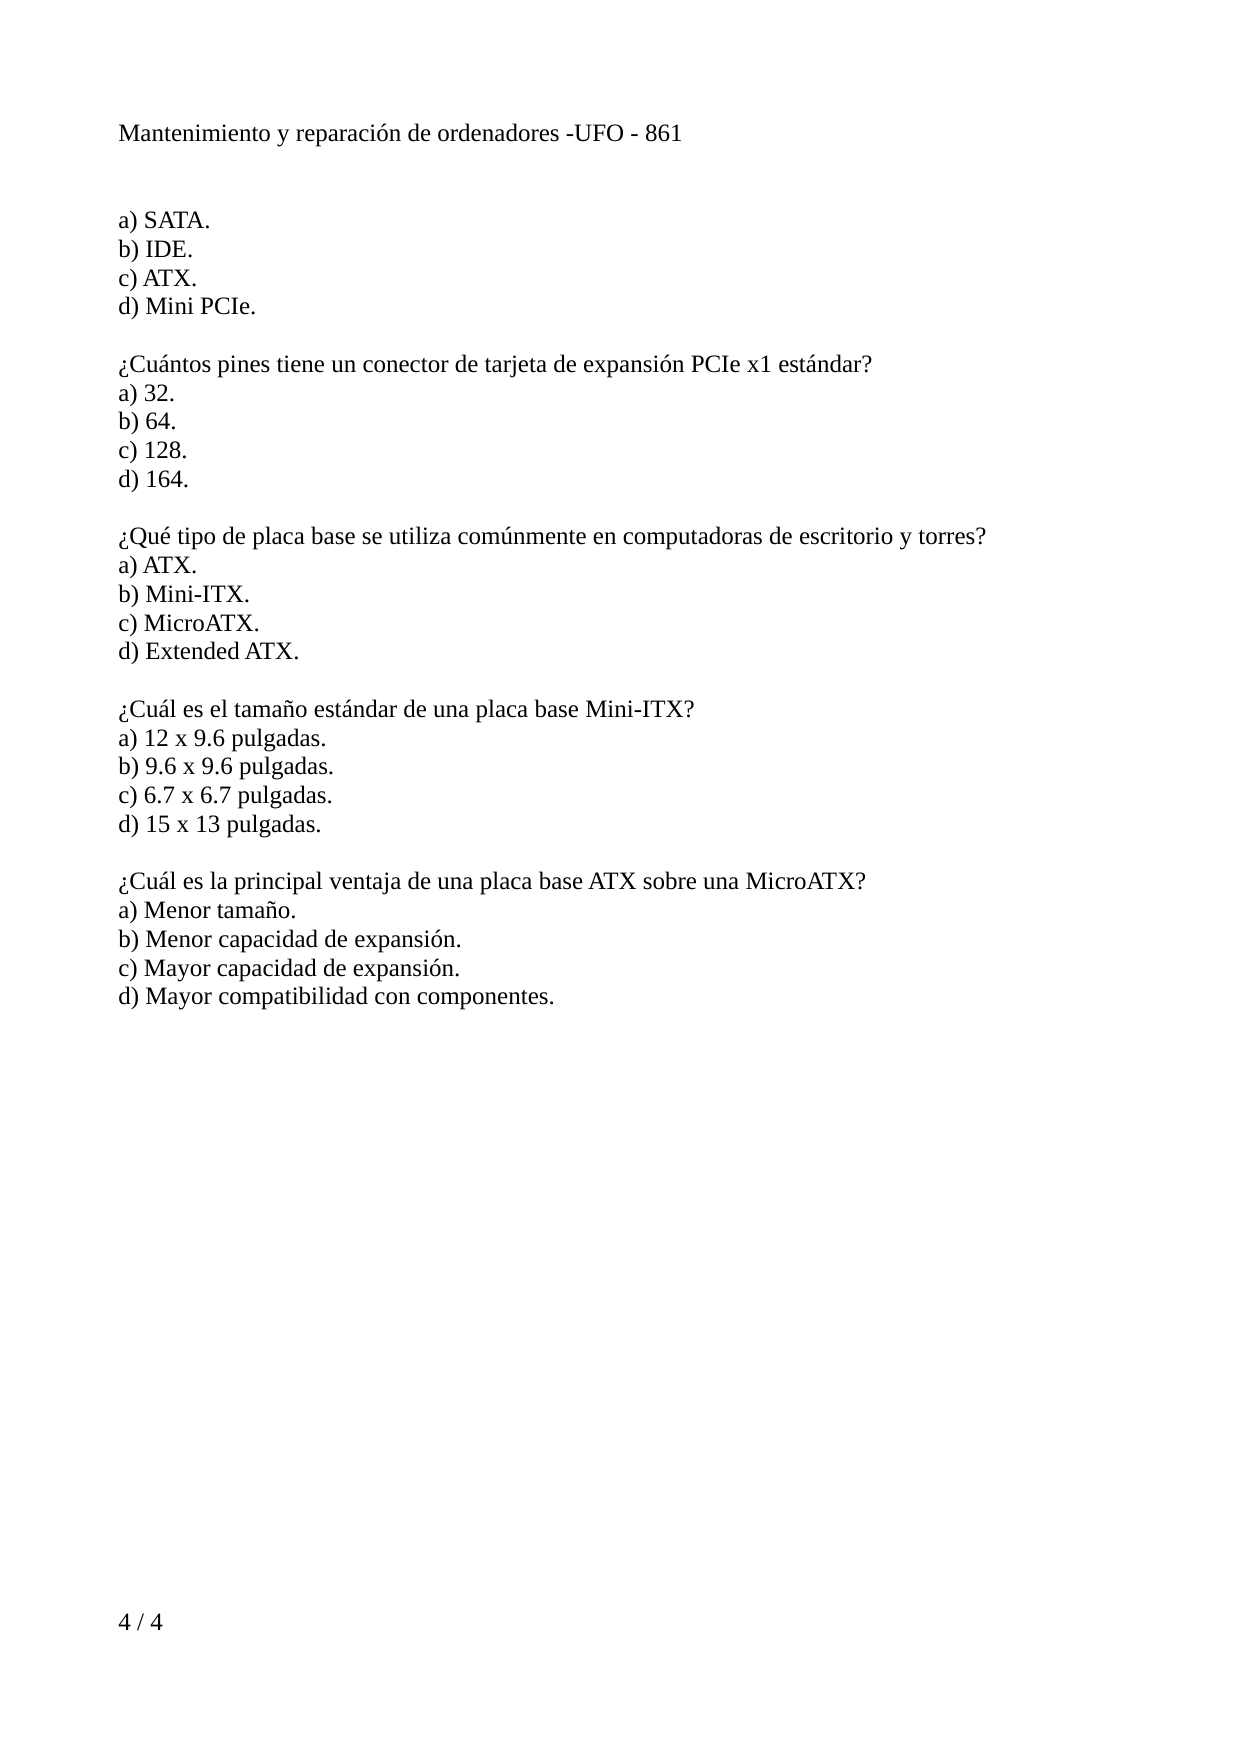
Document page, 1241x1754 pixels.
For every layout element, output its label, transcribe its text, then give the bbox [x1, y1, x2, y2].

text b) IDE. [118, 234, 1122, 263]
text ¿Cuál es la principal ventaja de una placa base ATX sobre una MicroATX? [118, 866, 1122, 895]
text a) 32. [118, 378, 1122, 406]
text ¿Cuántos pines tiene un conector de tarjeta de expansión PCIe x1 estándar? [118, 349, 1122, 378]
text b) Menor capacidad de expansión. [118, 924, 1122, 953]
text c) MicroATX. [118, 608, 1122, 636]
text a) 12 x 9.6 pulgadas. [118, 723, 1122, 751]
text b) 9.6 x 9.6 pulgadas. [118, 751, 1122, 780]
text c) 128. [118, 435, 1122, 464]
text a) Menor tamaño. [118, 895, 1122, 924]
text d) Extended ATX. [118, 636, 1122, 665]
text ¿Qué tipo de placa base se utiliza comúnmente en computadoras de escritorio y torres? [118, 521, 1122, 550]
text b) Mini-ITX. [118, 579, 1122, 608]
text ¿Cuál es el tamaño estándar de una placa base Mini-ITX? [118, 694, 1122, 723]
text a) SATA. [118, 205, 1122, 234]
text d) 15 x 13 pulgadas. [118, 809, 1122, 838]
text d) Mini PCIe. [118, 291, 1122, 320]
text c) 6.7 x 6.7 pulgadas. [118, 780, 1122, 809]
text c) Mayor capacidad de expansión. [118, 953, 1122, 981]
text d) Mayor compatibilidad con componentes. [118, 981, 1122, 1010]
text a) ATX. [118, 550, 1122, 579]
text c) ATX. [118, 263, 1122, 291]
text b) 64. [118, 406, 1122, 435]
text d) 164. [118, 464, 1122, 493]
